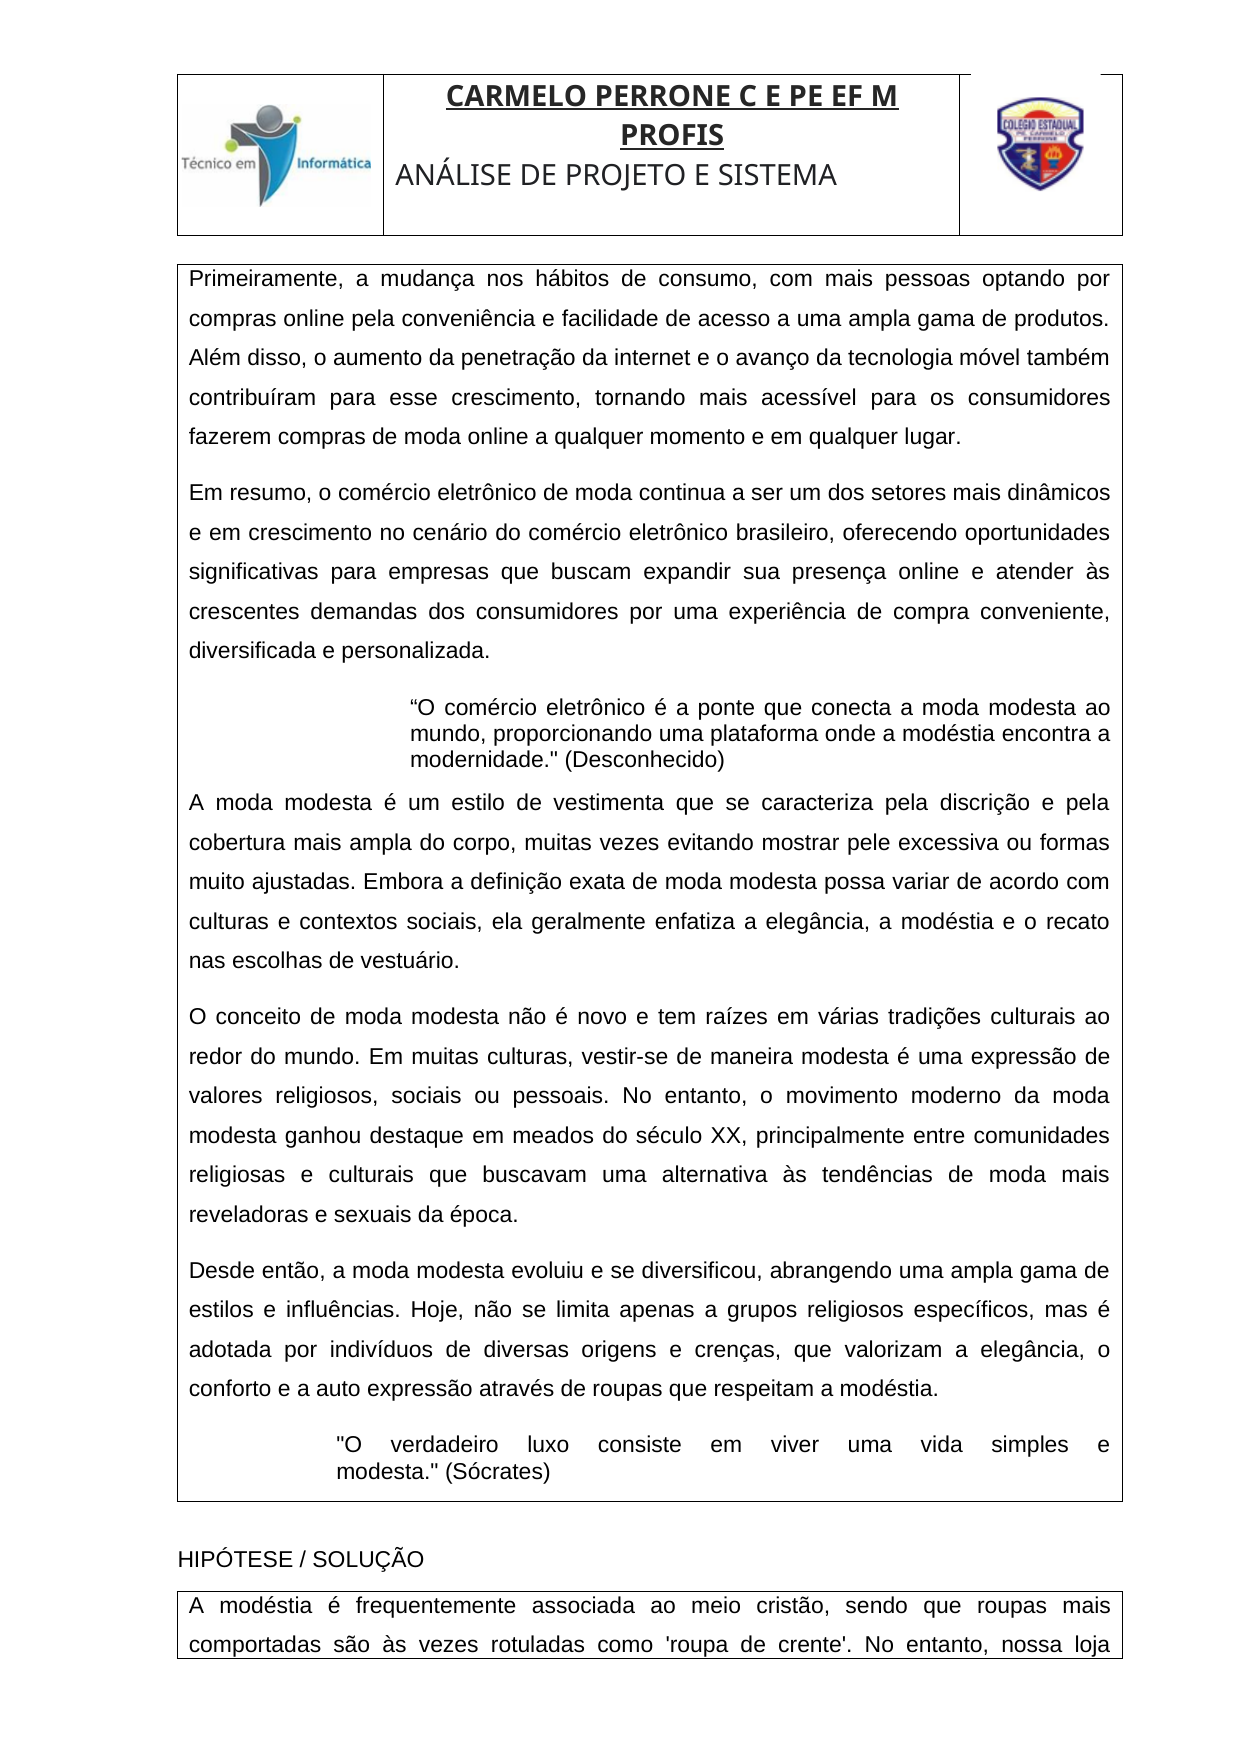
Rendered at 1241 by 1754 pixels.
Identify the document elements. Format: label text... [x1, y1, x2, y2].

table_header A modéstia é frequentemente associada ao meio cristão, sendo que roupas mais comportadas são às vezes rotuladas como 'roupa de crente'. No entanto, nossa loja [178, 1592, 1122, 1658]
table_header Primeiramente, a mudança nos hábitos de consumo, com mais pessoas optando por compras online pela conveniência e facilidade de acesso a uma ampla gama de produtos. Além disso, o aumento da penetração da internet e o avanço da tecnologia móvel também contribuíram para esse crescimento, tornando mais acessível para os consumidores fazerem compras de moda online a qualquer momento e em qualquer lugar. Em resumo, o comércio eletrônico de moda continua a ser um dos setores mais dinâmicos e em crescimento no cenário do comércio eletrônico brasileiro, oferecendo oportunidades significativas para empresas que buscam expandir sua presença online e atender às crescentes demandas dos consumidores por uma experiência de compra conveniente, diversificada e personalizada. “O comércio eletrônico é a ponte que conecta a moda modesta ao mundo, proporcionando uma plataforma onde a modéstia encontra a modernidade." (Desconhecido) A moda modesta é um estilo de vestimenta que se caracteriza pela discrição e pela cobertura mais ampla do corpo, muitas vezes evitando mostrar pele excessiva ou formas muito ajustadas. Embora a definição exata de moda modesta possa variar de acordo com culturas e contextos sociais, ela geralmente enfatiza a elegância, a modéstia e o recato nas escolhas de vestuário. O conceito de moda modesta não é novo e tem raízes em várias tradições culturais ao redor do mundo. Em muitas culturas, vestir-se de maneira modesta é uma expressão de valores religiosos, sociais ou pessoais. No entanto, o movimento moderno da moda modesta ganhou destaque em meados do século XX, principalmente entre comunidades religiosas e culturais que buscavam uma alternativa às tendências de moda mais reveladoras e sexuais da época. Desde então, a moda modesta evoluiu e se diversificou, abrangendo uma ampla gama de estilos e influências. Hoje, não se limita apenas a grupos religiosos específicos, mas é adotada por indivíduos de diversas origens e crenças, que valorizam a elegância, o conforto e a auto expressão através de roupas que respeitam a modéstia. "O verdadeiro luxo consiste em viver uma vida simples e modesta." (Sócrates) [178, 265, 1122, 1501]
text HIPÓTESE / SOLUÇÃO [177, 1546, 1122, 1573]
